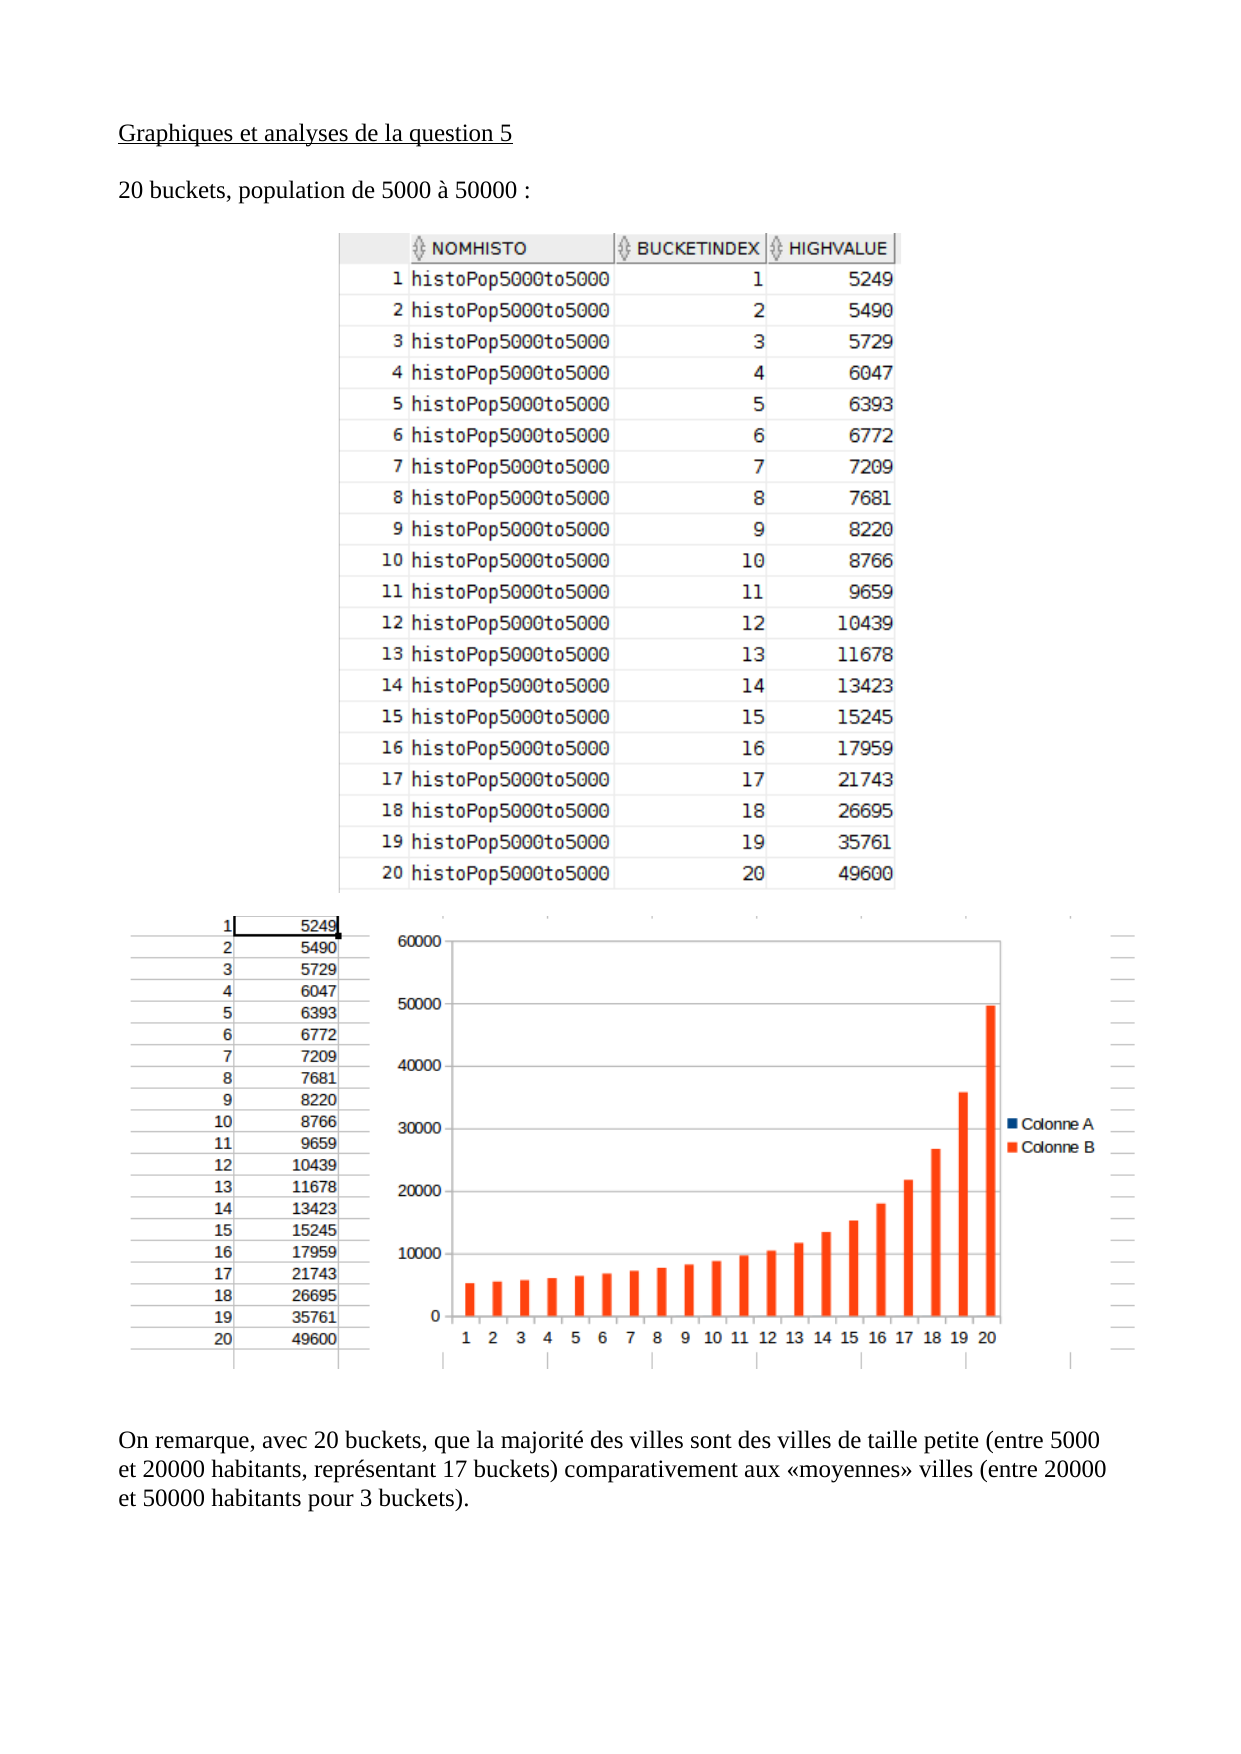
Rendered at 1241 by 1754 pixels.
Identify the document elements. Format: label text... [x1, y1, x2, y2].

picture [338, 233, 902, 893]
text 20 buckets, population de 5000 à 50000 : [118, 176, 1122, 204]
picture [130, 916, 1135, 1369]
text On remarque, avec 20 buckets, que la majorité des villes sont des villes de taille petite (entre 5000 et 20000 habitants, représentant 17 buckets) comparativement aux «moyennes» villes (entre 20000 et 50000 habitants pour 3 buckets). [118, 1426, 1122, 1512]
text Graphiques et analyses de la question 5 [118, 118, 1122, 147]
